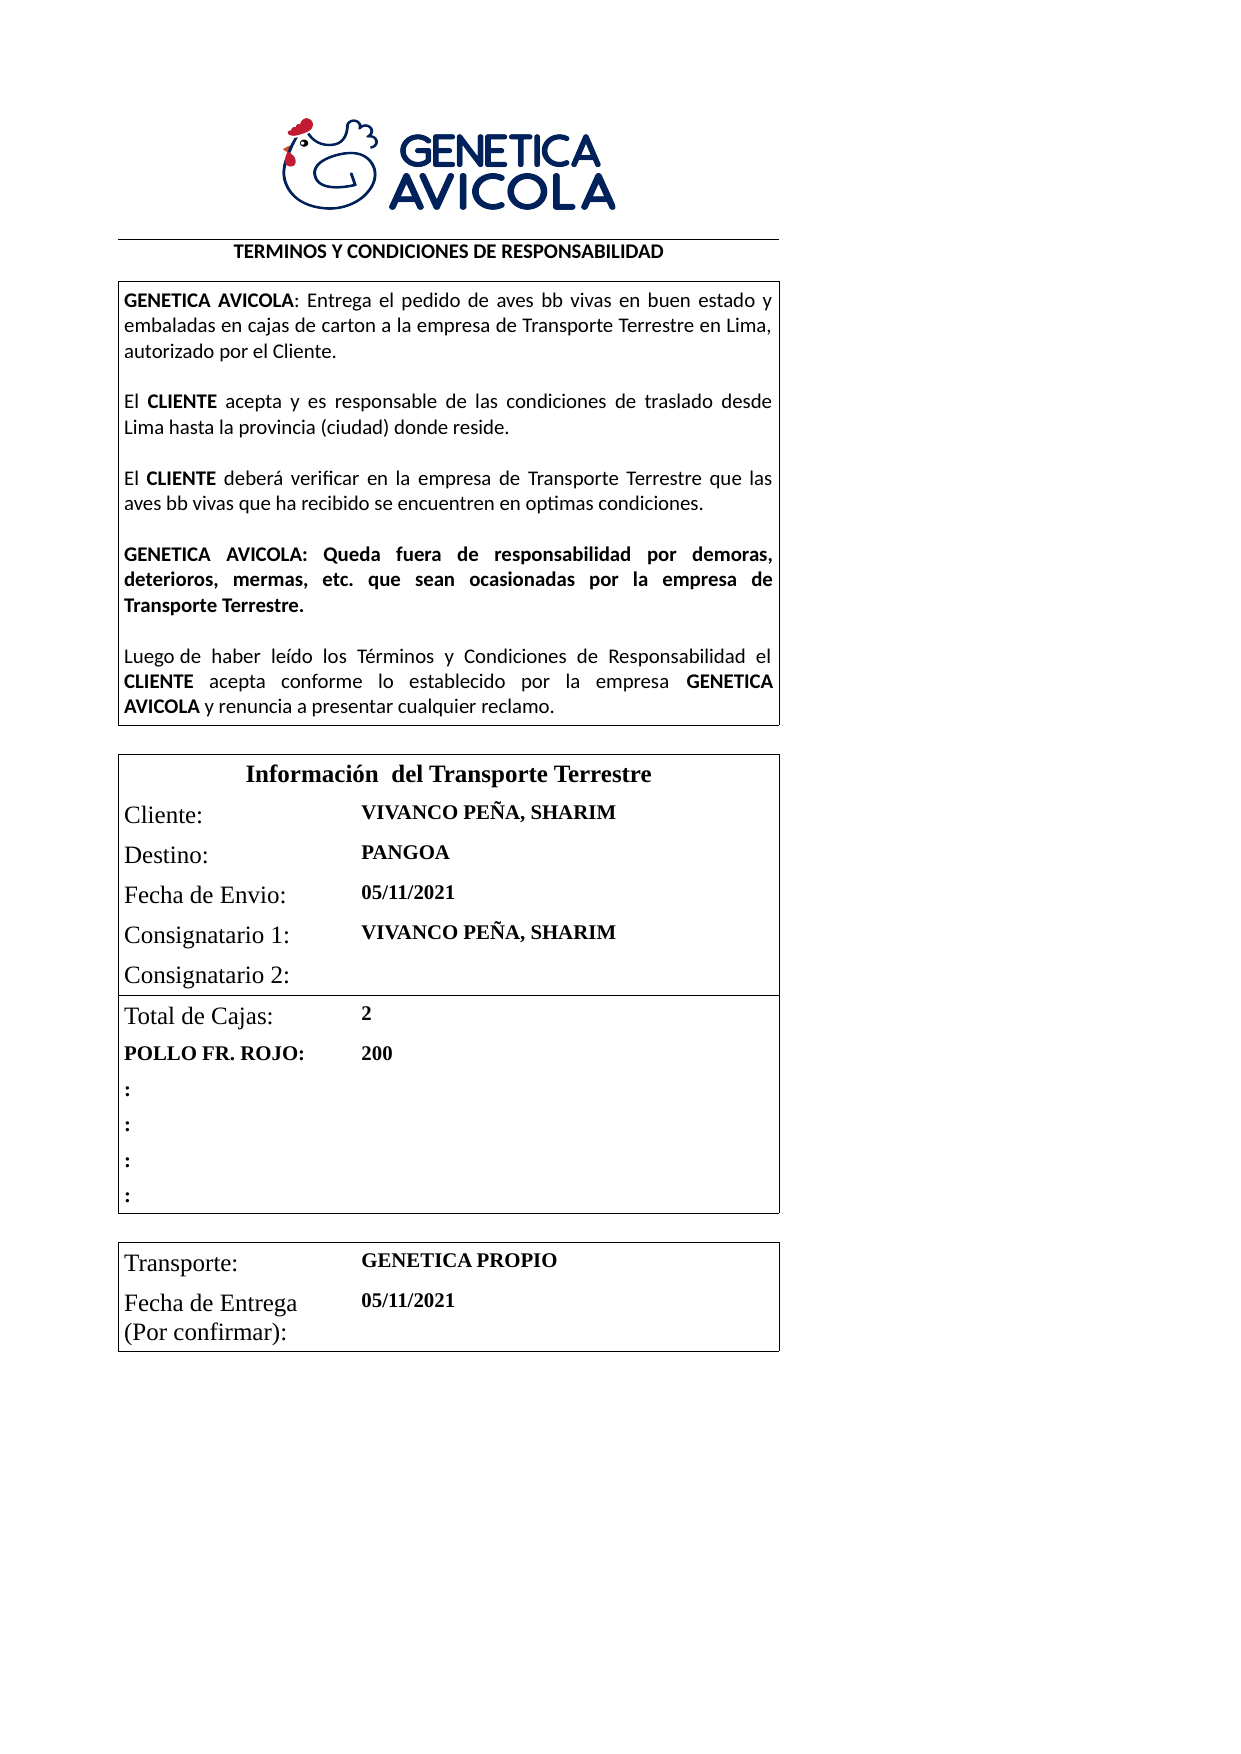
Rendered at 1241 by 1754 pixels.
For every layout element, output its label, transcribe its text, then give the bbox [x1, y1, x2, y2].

table_cell Transporte: [119, 1243, 356, 1282]
table_cell VIVANCO PEÑA, SHARIM [356, 915, 779, 955]
table_cell [356, 955, 779, 995]
table_cell GENETICA PROPIO [356, 1243, 779, 1282]
table_cell POLLO FR. ROJO: [119, 1035, 356, 1071]
table_cell : [119, 1178, 356, 1213]
table_cell VIVANCO PEÑA, SHARIM [356, 794, 779, 834]
table_cell Total de Cajas: [119, 996, 356, 1035]
table_cell [356, 1142, 779, 1177]
table_header TERMINOS Y CONDICIONES DE RESPONSABILIDAD [118, 240, 779, 281]
table_cell [356, 1178, 779, 1213]
table_cell Destino: [119, 834, 356, 874]
table_cell Fecha de Entrega (Por confirmar): [119, 1282, 356, 1351]
table_cell Consignatario 1: [119, 915, 356, 955]
table_header Información del Transporte Terrestre [119, 755, 779, 794]
table_cell 200 [356, 1035, 779, 1071]
table_cell Cliente: [119, 794, 356, 834]
table_cell PANGOA [356, 834, 779, 874]
table_cell : [119, 1071, 356, 1106]
table_cell [356, 1214, 779, 1242]
table_cell Consignatario 2: [119, 955, 356, 995]
table_cell [118, 1214, 356, 1242]
table_cell GENETICA AVICOLA: Entrega el pedido de aves bb vivas en buen estado y embaladas en cajas de carton a la empresa de Transporte Terrestre en Lima, autorizado por el Cliente. El CLIENTE acepta y es responsable de las condiciones de traslado desde Lima hasta la provincia (ciudad) donde reside. El CLIENTE deberá verificar en la empresa de Transporte Terrestre que las aves bb vivas que ha recibido se encuentren en optimas condiciones. GENETICA AVICOLA: Queda fuera de responsabilidad por demoras, deterioros, mermas, etc. que sean ocasionadas por la empresa de Transporte Terrestre. Luego de haber leído los Términos y Condiciones de Responsabilidad el CLIENTE acepta conforme lo establecido por la empresa GENETICA AVICOLA y renuncia a presentar cualquier reclamo. [119, 282, 779, 725]
table_cell : [119, 1106, 356, 1142]
table_cell [356, 1071, 779, 1106]
table_cell [356, 1106, 779, 1142]
table_cell 2 [356, 996, 779, 1035]
table_cell 05/11/2021 [356, 1282, 779, 1351]
table_cell : [119, 1142, 356, 1177]
table_cell Fecha de Envio: [119, 874, 356, 914]
table_cell 05/11/2021 [356, 874, 779, 914]
picture [282, 118, 616, 210]
